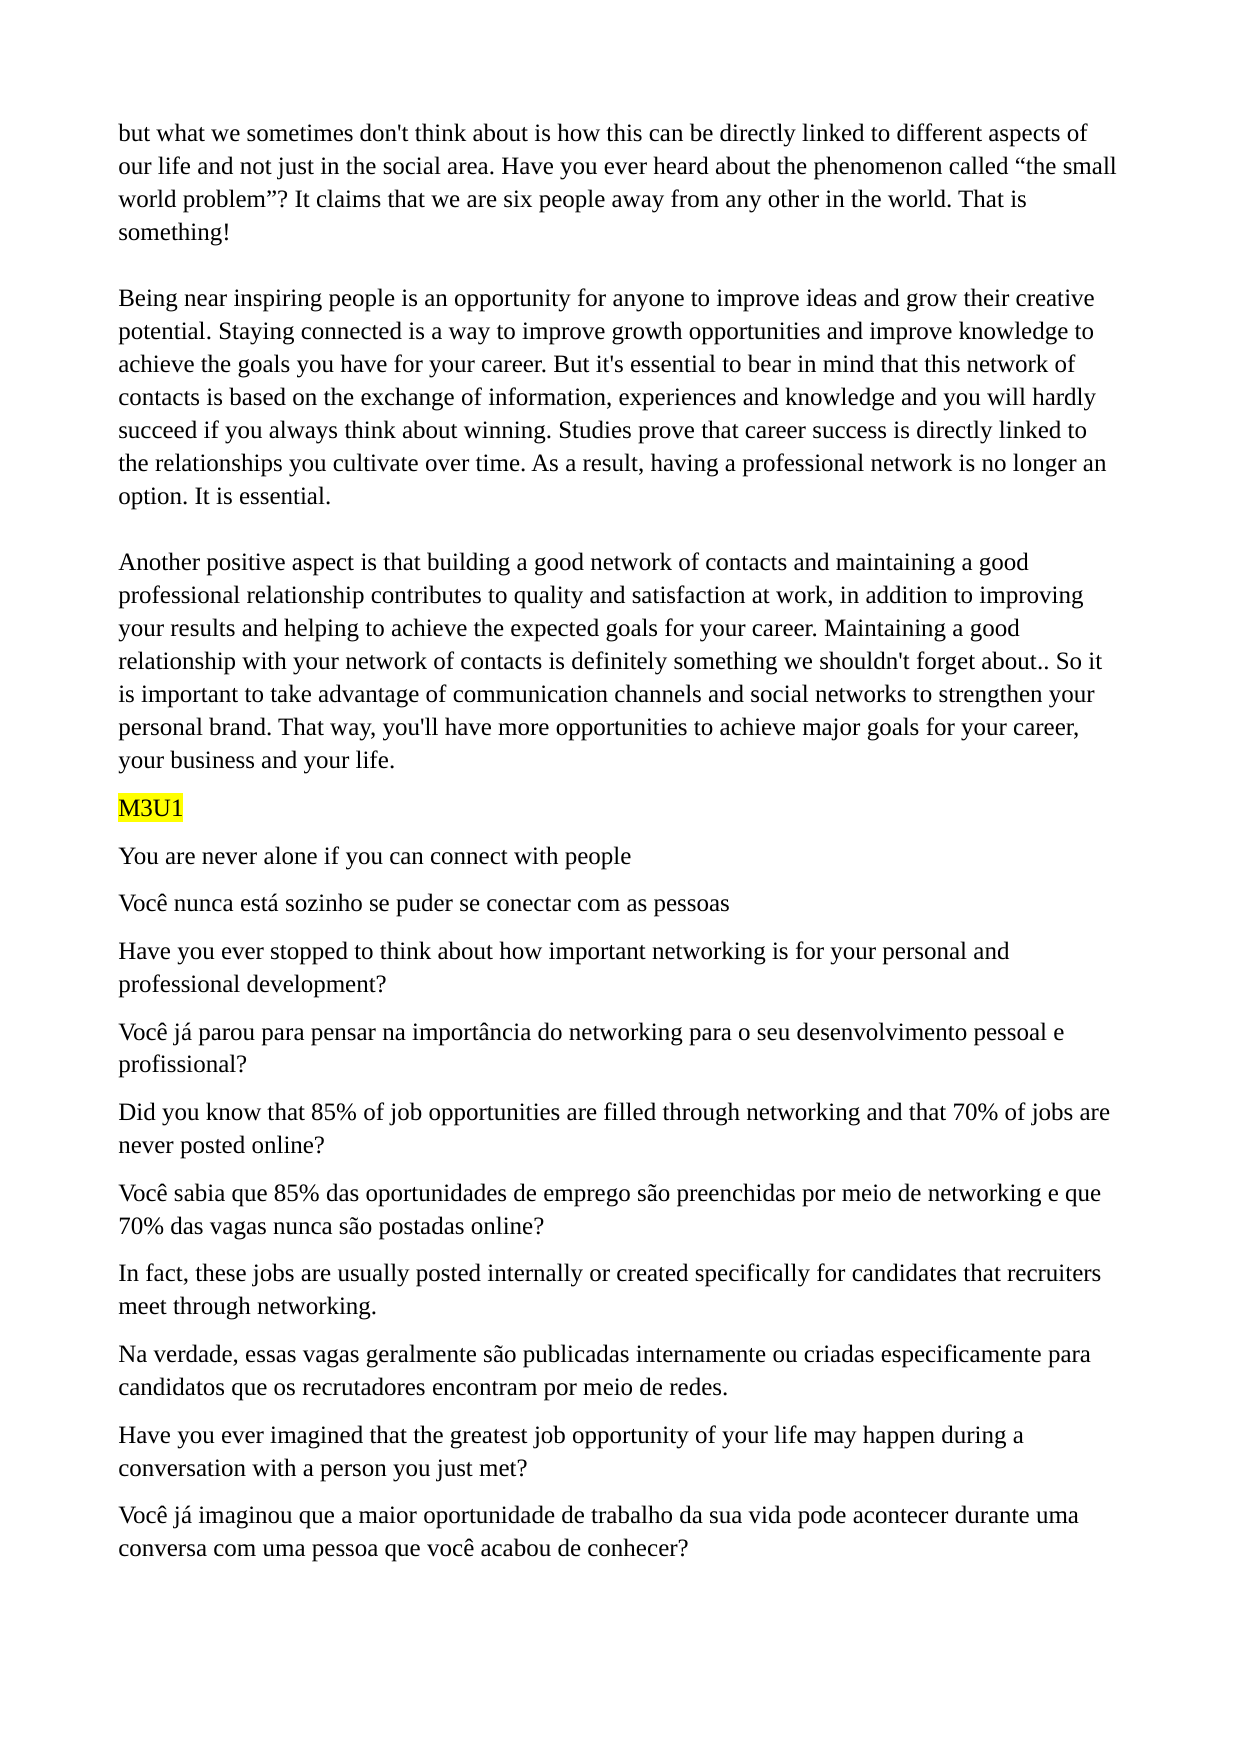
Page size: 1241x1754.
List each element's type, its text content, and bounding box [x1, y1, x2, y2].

text Você já imaginou que a maior oportunidade de trabalho da sua vida pode acontecer durante uma conversa com uma pessoa que você acabou de conhecer? [118, 1500, 1122, 1562]
text Have you ever imagined that the greatest job opportunity of your life may happen during a conversation with a person you just met? [118, 1420, 1122, 1481]
text Did you know that 85% of job opportunities are filled through networking and that 70% of jobs are never posted online? [118, 1097, 1122, 1159]
text In fact, these jobs are usually posted internally or created specifically for candidates that recruiters meet through networking. [118, 1258, 1122, 1320]
text M3U1 [118, 793, 1122, 822]
text Você nunca está sozinho se puder se conectar com as pessoas [118, 888, 1122, 917]
text Você sabia que 85% das oportunidades de emprego são preenchidas por meio de networking e que 70% das vagas nunca são postadas online? [118, 1178, 1122, 1239]
text Have you ever stopped to think about how important networking is for your personal and professional development? [118, 936, 1122, 998]
text You are never alone if you can connect with people [118, 841, 1122, 869]
text Você já parou para pensar na importância do networking para o seu desenvolvimento pessoal e profissional? [118, 1017, 1122, 1078]
text but what we sometimes don't think about is how this can be directly linked to different aspects of our life and not just in the social area. Have you ever heard about the phenomenon called “the small world problem”? It claims that we are six people away from any other in the world. That is something! Being near inspiring people is an opportunity for anyone to improve ideas and grow their creative potential. Staying connected is a way to improve growth opportunities and improve knowledge to achieve the goals you have for your career. But it's essential to bear in mind that this network of contacts is based on the exchange of information, experiences and knowledge and you will hardly succeed if you always think about winning. Studies prove that career success is directly linked to the relationships you cultivate over time. As a result, having a professional network is no longer an option. It is essential. Another positive aspect is that building a good network of contacts and maintaining a good professional relationship contributes to quality and satisfaction at work, in addition to improving your results and helping to achieve the expected goals for your career. Maintaining a good relationship with your network of contacts is definitely something we shouldn't forget about.. So it is important to take advantage of communication channels and social networks to strengthen your personal brand. That way, you'll have more opportunities to achieve major goals for your career, your business and your life. [118, 118, 1122, 774]
text Na verdade, essas vagas geralmente são publicadas internamente ou criadas especificamente para candidatos que os recrutadores encontram por meio de redes. [118, 1339, 1122, 1401]
